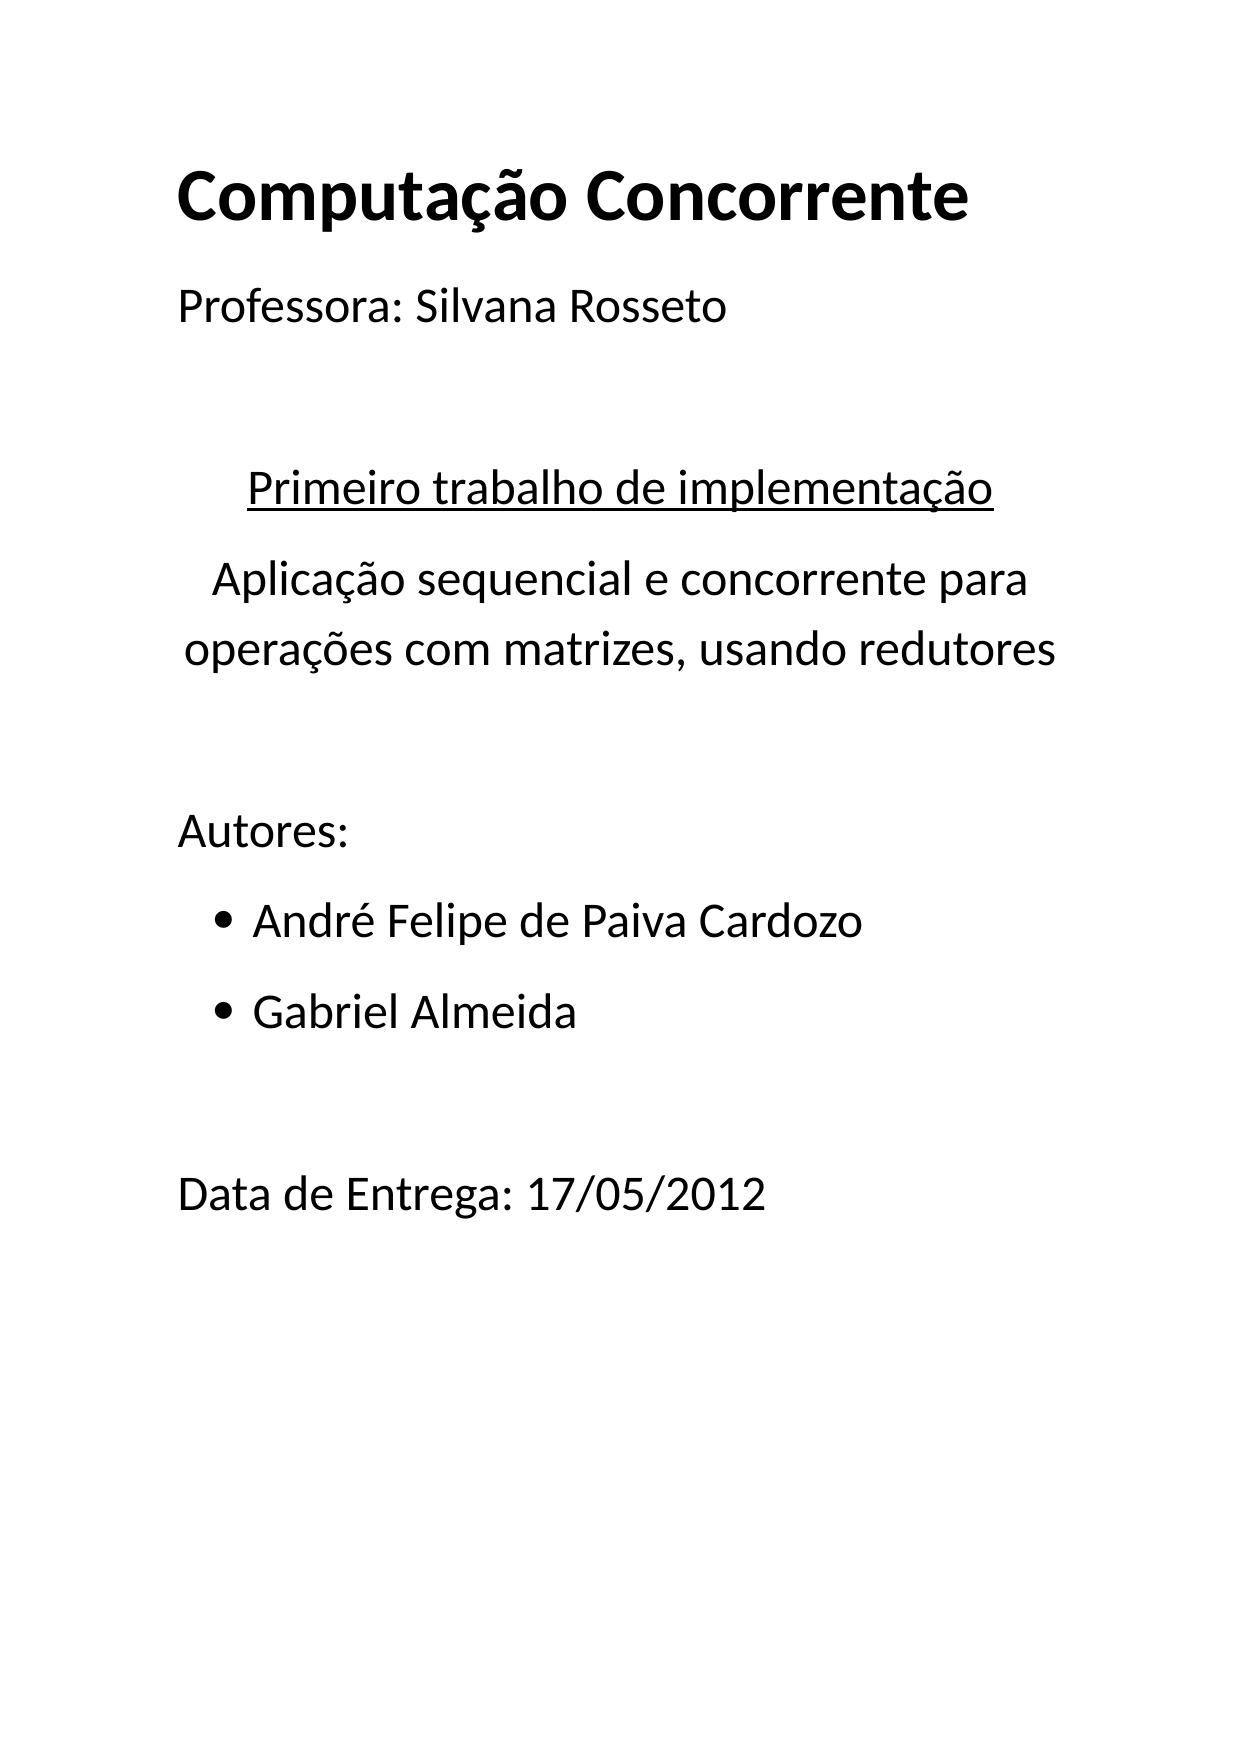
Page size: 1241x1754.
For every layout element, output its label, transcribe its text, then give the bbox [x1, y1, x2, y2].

text Computação Concorrente [177, 148, 1063, 239]
text Autores: [177, 798, 1063, 859]
text Primeiro trabalho de implementação [177, 456, 1063, 517]
list André Felipe de Paiva Cardozo [215, 889, 1063, 950]
text Aplicação sequencial e concorrente para operações com matrizes, usando redutores [177, 546, 1063, 678]
list Gabriel Almeida [215, 980, 1063, 1041]
text Professora: Silvana Rosseto [177, 274, 1063, 335]
text Data de Entrega: 17/05/2012 [177, 1162, 1063, 1223]
